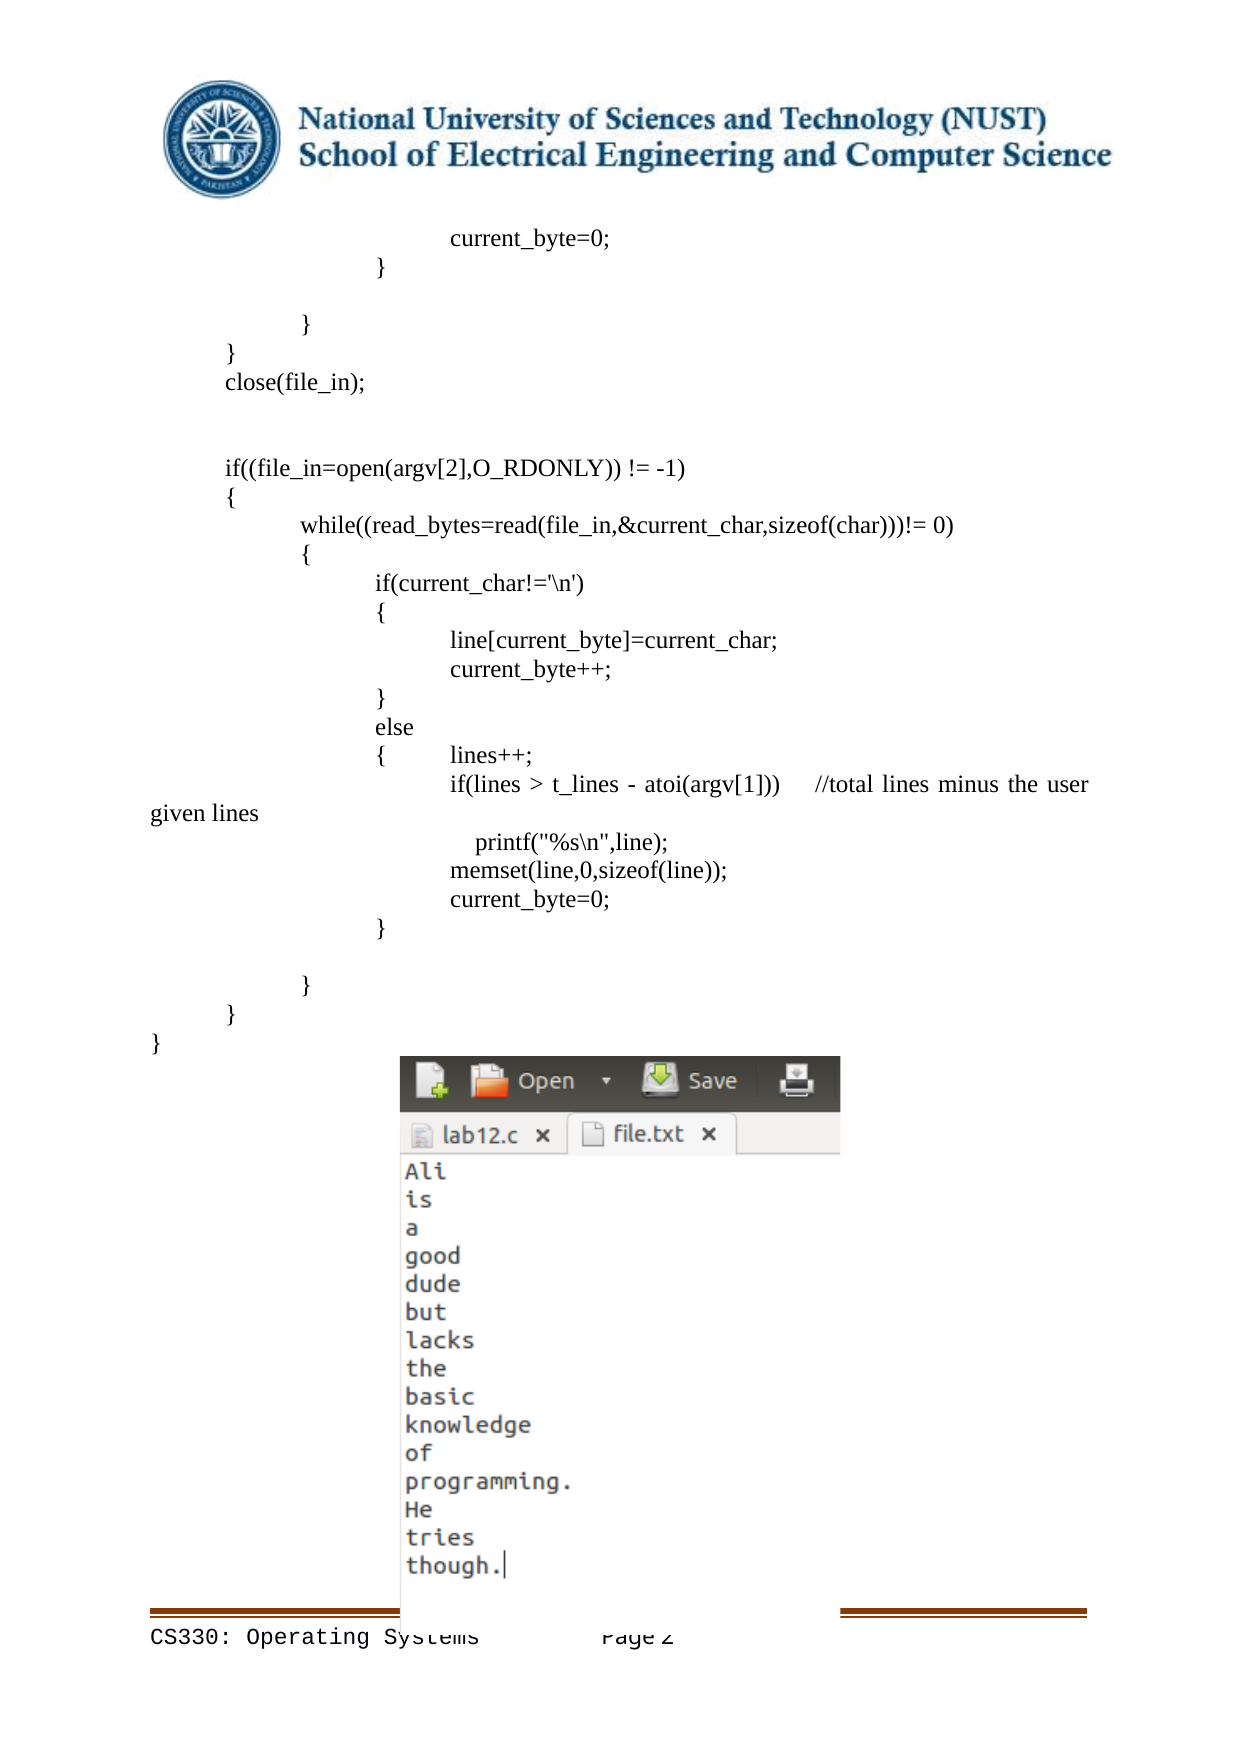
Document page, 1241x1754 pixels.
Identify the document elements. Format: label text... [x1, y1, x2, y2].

text { [150, 597, 1090, 626]
text { lines++; [150, 741, 1090, 769]
text current_byte=0; [150, 223, 1090, 252]
picture [399, 1056, 841, 1635]
text } [150, 913, 1090, 942]
text } [150, 999, 1090, 1028]
picture [150, 75, 1125, 210]
text } [150, 683, 1090, 712]
text memset(line,0,sizeof(line)); [150, 856, 1090, 884]
text } [150, 338, 1090, 367]
text if(current_char!='\n') [150, 568, 1090, 597]
text else [150, 712, 1090, 741]
text } [150, 1028, 1090, 1057]
text current_byte++; [150, 654, 1090, 683]
text if((file_in=open(argv[2],O_RDONLY)) != -1) [150, 453, 1090, 482]
text current_byte=0; [150, 884, 1090, 913]
text while((read_bytes=read(file_in,&current_char,sizeof(char)))!= 0) [150, 511, 1090, 539]
text } [150, 309, 1090, 338]
text } [150, 971, 1090, 999]
text line[current_byte]=current_char; [150, 626, 1090, 654]
text { [150, 539, 1090, 568]
text if(lines > t_lines - atoi(argv[1])) //total lines minus the user given lines [150, 769, 1090, 827]
text printf("%s\n",line); [150, 827, 1090, 856]
text close(file_in); [150, 367, 1090, 396]
text } [150, 252, 1090, 281]
text { [150, 482, 1090, 511]
